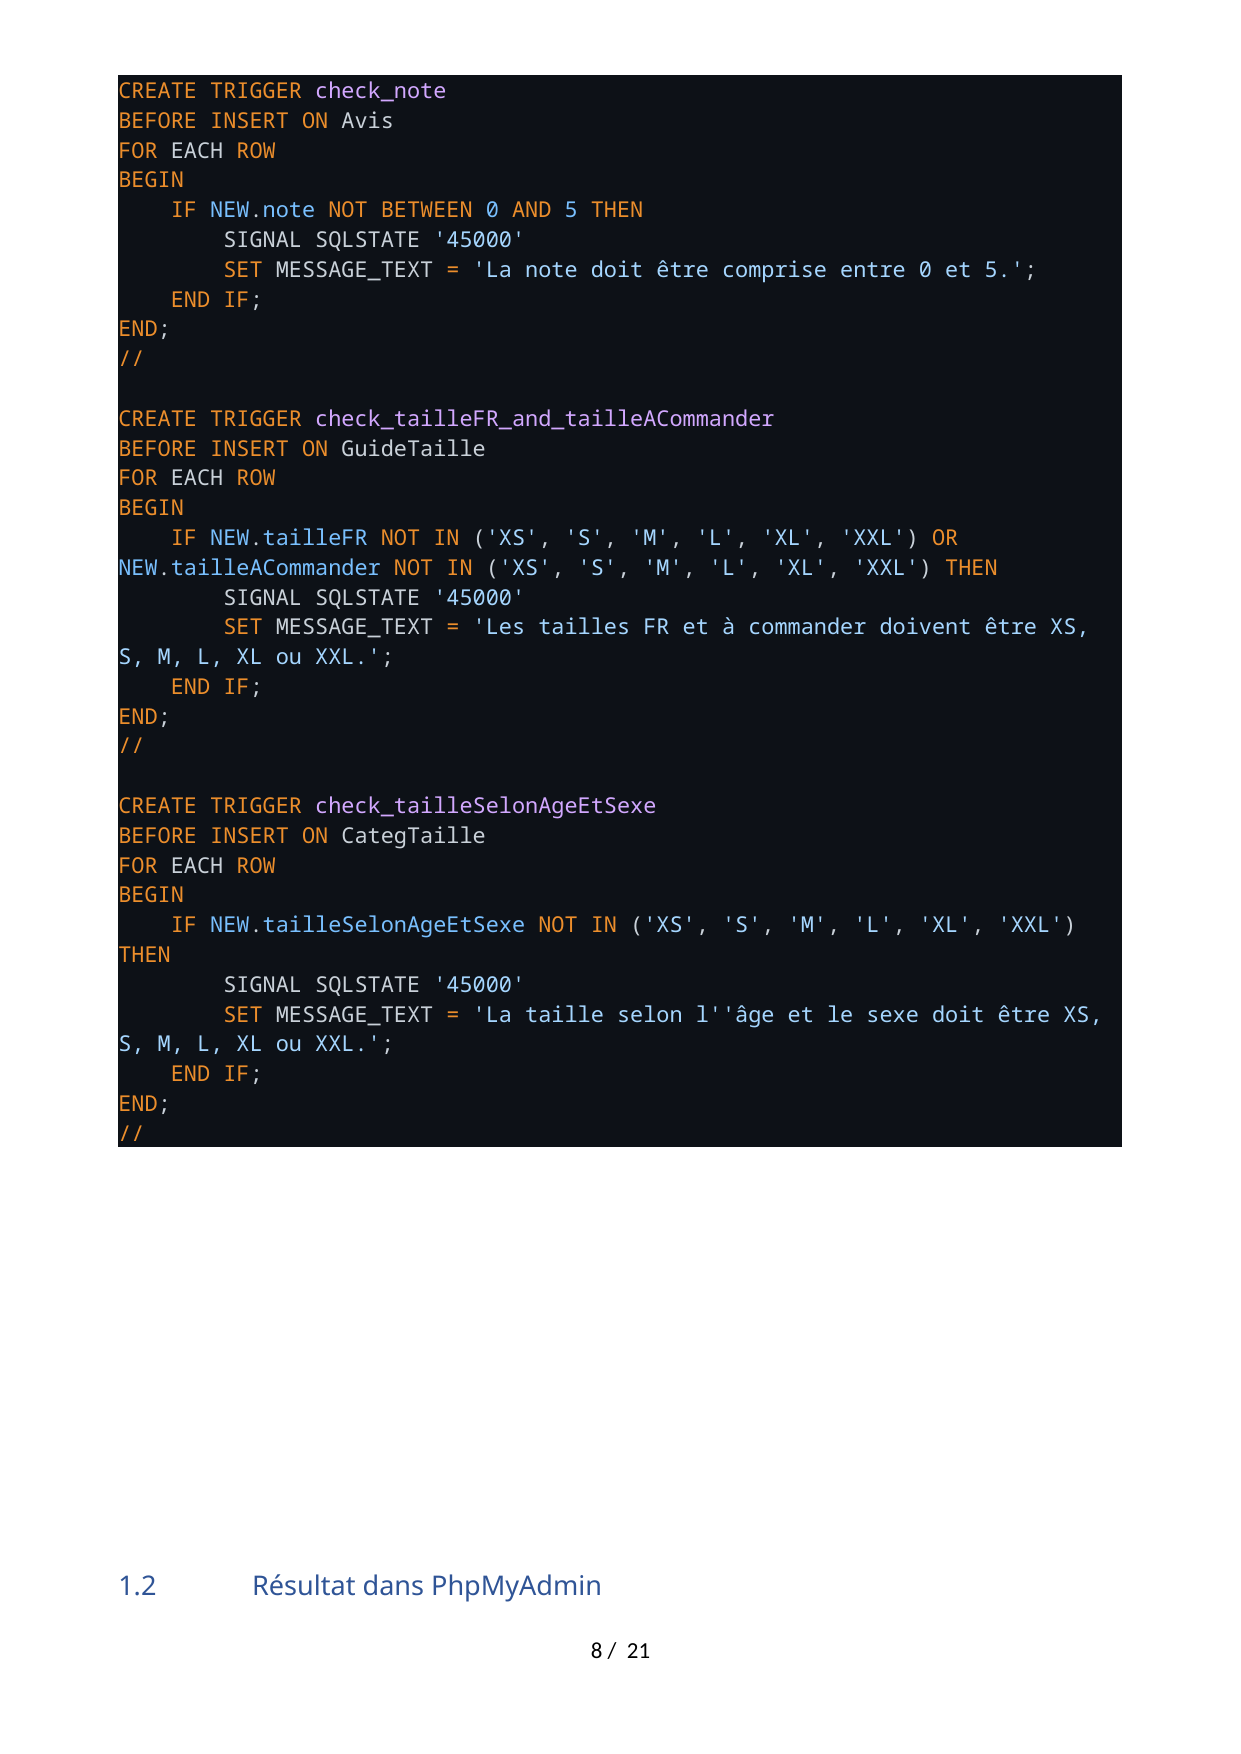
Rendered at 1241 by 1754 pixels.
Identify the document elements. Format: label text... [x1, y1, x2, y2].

text SIGNAL SQLSTATE '45000' [118, 224, 1122, 254]
text CREATE TRIGGER check_tailleSelonAgeEtSexe [118, 790, 1122, 820]
text FOR EACH ROW [118, 134, 1122, 164]
text END; [118, 313, 1122, 343]
text IF NEW.note NOT BETWEEN 0 AND 5 THEN [118, 194, 1122, 224]
text IF NEW.tailleSelonAgeEtSexe NOT IN ('XS', 'S', 'M', 'L', 'XL', 'XXL') THEN [118, 909, 1122, 969]
text BEGIN [118, 492, 1122, 522]
text CREATE TRIGGER check_note [118, 75, 1122, 105]
text BEFORE INSERT ON Avis [118, 105, 1122, 134]
text // [118, 730, 1122, 760]
text SIGNAL SQLSTATE '45000' [118, 969, 1122, 998]
text SET MESSAGE_TEXT = 'La note doit être comprise entre 0 et 5.'; [118, 254, 1122, 283]
text SET MESSAGE_TEXT = 'Les tailles FR et à commander doivent être XS, S, M, L, XL ou XXL.'; [118, 611, 1122, 671]
text // [118, 1118, 1122, 1147]
text BEGIN [118, 879, 1122, 909]
text BEFORE INSERT ON CategTaille [118, 820, 1122, 849]
text // [118, 343, 1122, 373]
text END; [118, 701, 1122, 730]
text SIGNAL SQLSTATE '45000' [118, 581, 1122, 611]
text SET MESSAGE_TEXT = 'La taille selon l''âge et le sexe doit être XS, S, M, L, XL ou XXL.'; [118, 998, 1122, 1058]
text FOR EACH ROW [118, 462, 1122, 492]
text IF NEW.tailleFR NOT IN ('XS', 'S', 'M', 'L', 'XL', 'XXL') OR NEW.tailleACommander NOT IN ('XS', 'S', 'M', 'L', 'XL', 'XXL') THEN [118, 522, 1122, 581]
text END IF; [118, 283, 1122, 313]
text END IF; [118, 671, 1122, 701]
subtitle Résultat dans PhpMyAdmin [118, 1566, 1122, 1603]
text BEFORE INSERT ON GuideTaille [118, 432, 1122, 462]
text CREATE TRIGGER check_tailleFR_and_tailleACommander [118, 403, 1122, 432]
text END; [118, 1088, 1122, 1118]
text END IF; [118, 1058, 1122, 1088]
text BEGIN [118, 164, 1122, 194]
text FOR EACH ROW [118, 849, 1122, 879]
